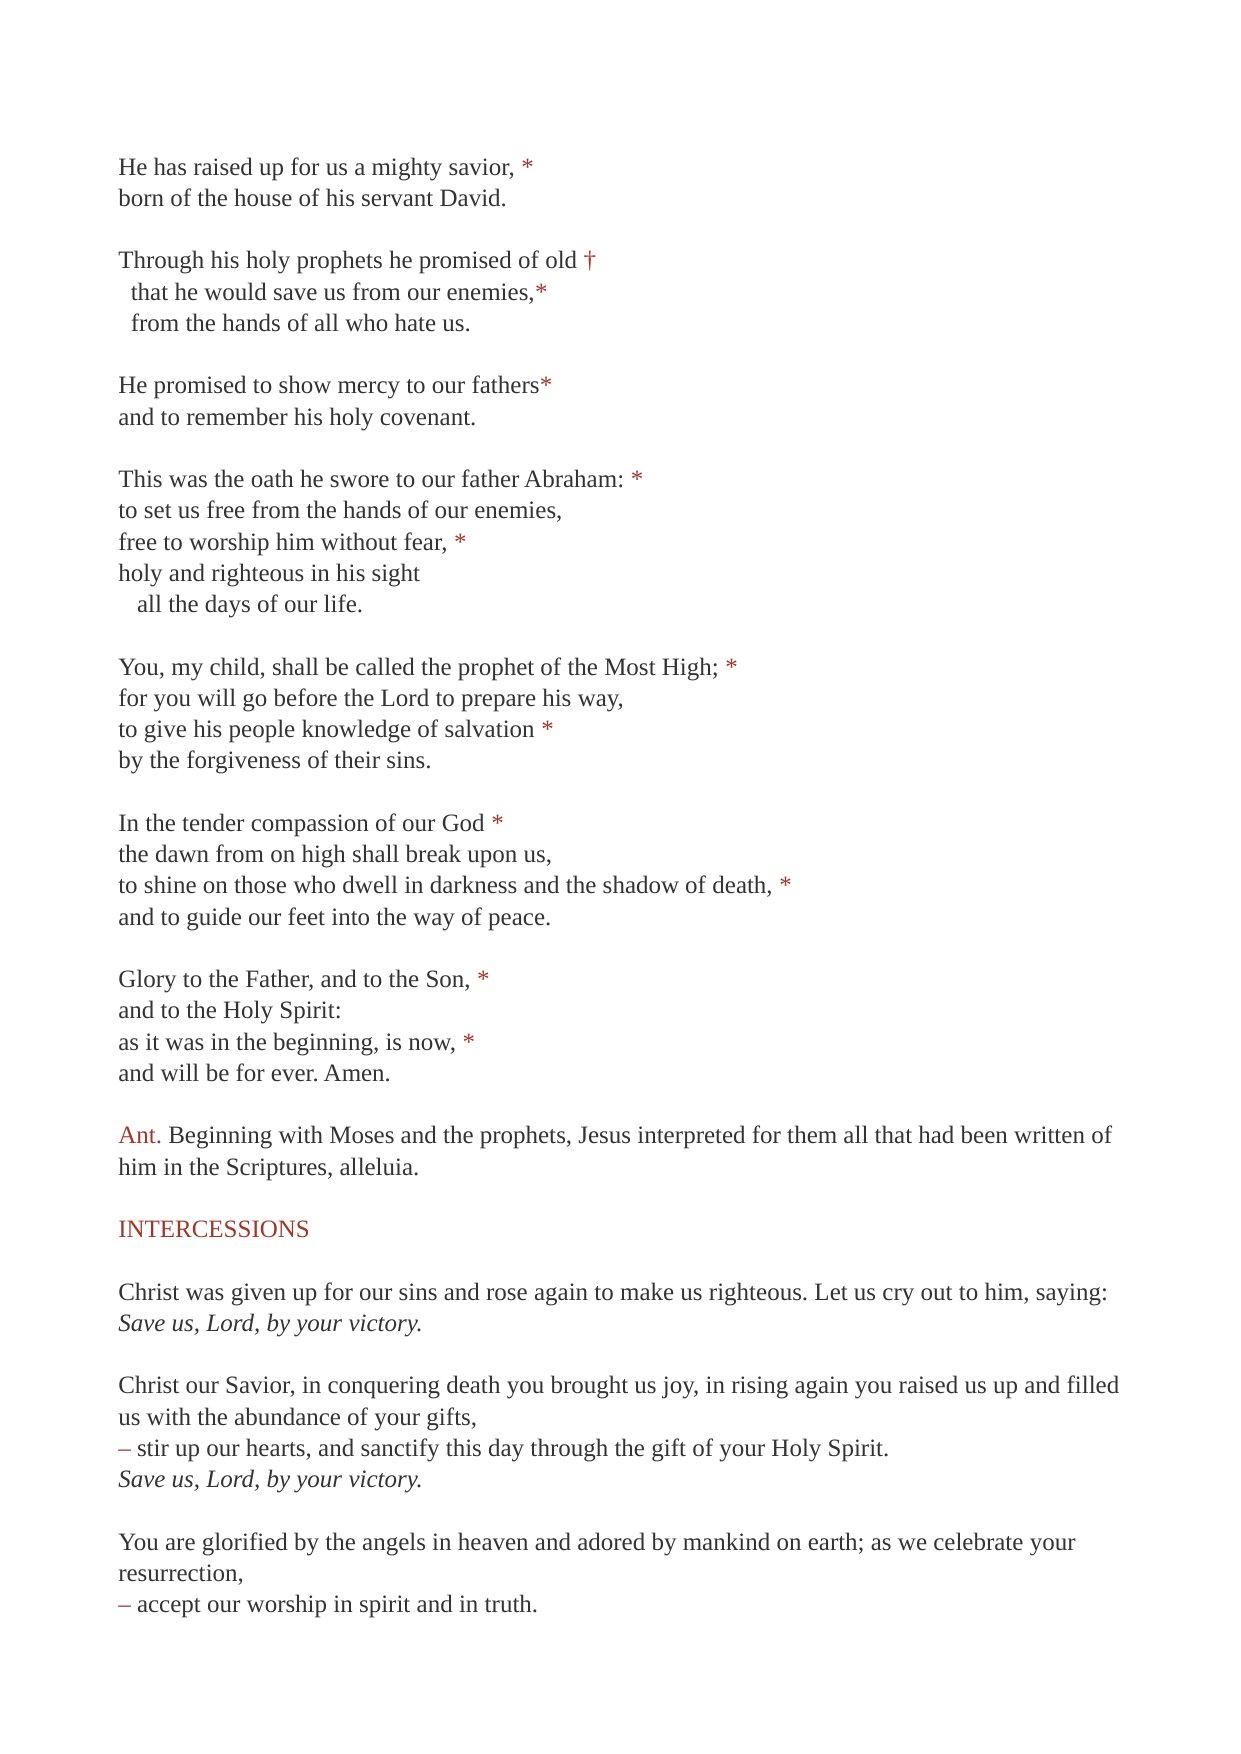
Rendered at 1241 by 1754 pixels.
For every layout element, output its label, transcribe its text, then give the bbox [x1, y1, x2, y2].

text He has raised up for us a mighty savior, * born of the house of his servant David. Through his holy prophets he promised of old † that he would save us from our enemies,* from the hands of all who hate us. He promised to show mercy to our fathers* and to remember his holy covenant. This was the oath he swore to our father Abraham: * to set us free from the hands of our enemies, free to worship him without fear, * holy and righteous in his sight all the days of our life. You, my child, shall be called the prophet of the Most High; * for you will go before the Lord to prepare his way, to give his people knowledge of salvation * by the forgiveness of their sins. In the tender compassion of our God * the dawn from on high shall break upon us, to shine on those who dwell in darkness and the shadow of death, * and to guide our feet into the way of peace. Glory to the Father, and to the Son, * and to the Holy Spirit: as it was in the beginning, is now, * and will be for ever. Amen. Ant. Beginning with Moses and the prophets, Jesus interpreted for them all that had been written of him in the Scriptures, alleluia. INTERCESSIONS Christ was given up for our sins and rose again to make us righteous. Let us cry out to him, saying: Save us, Lord, by your victory. Christ our Savior, in conquering death you brought us joy, in rising again you raised us up and filled us with the abundance of your gifts, – stir up our hearts, and sanctify this day through the gift of your Holy Spirit. Save us, Lord, by your victory. You are glorified by the angels in heaven and adored by mankind on earth; as we celebrate your resurrection, – accept our worship in spirit and in truth. [118, 118, 1122, 1618]
